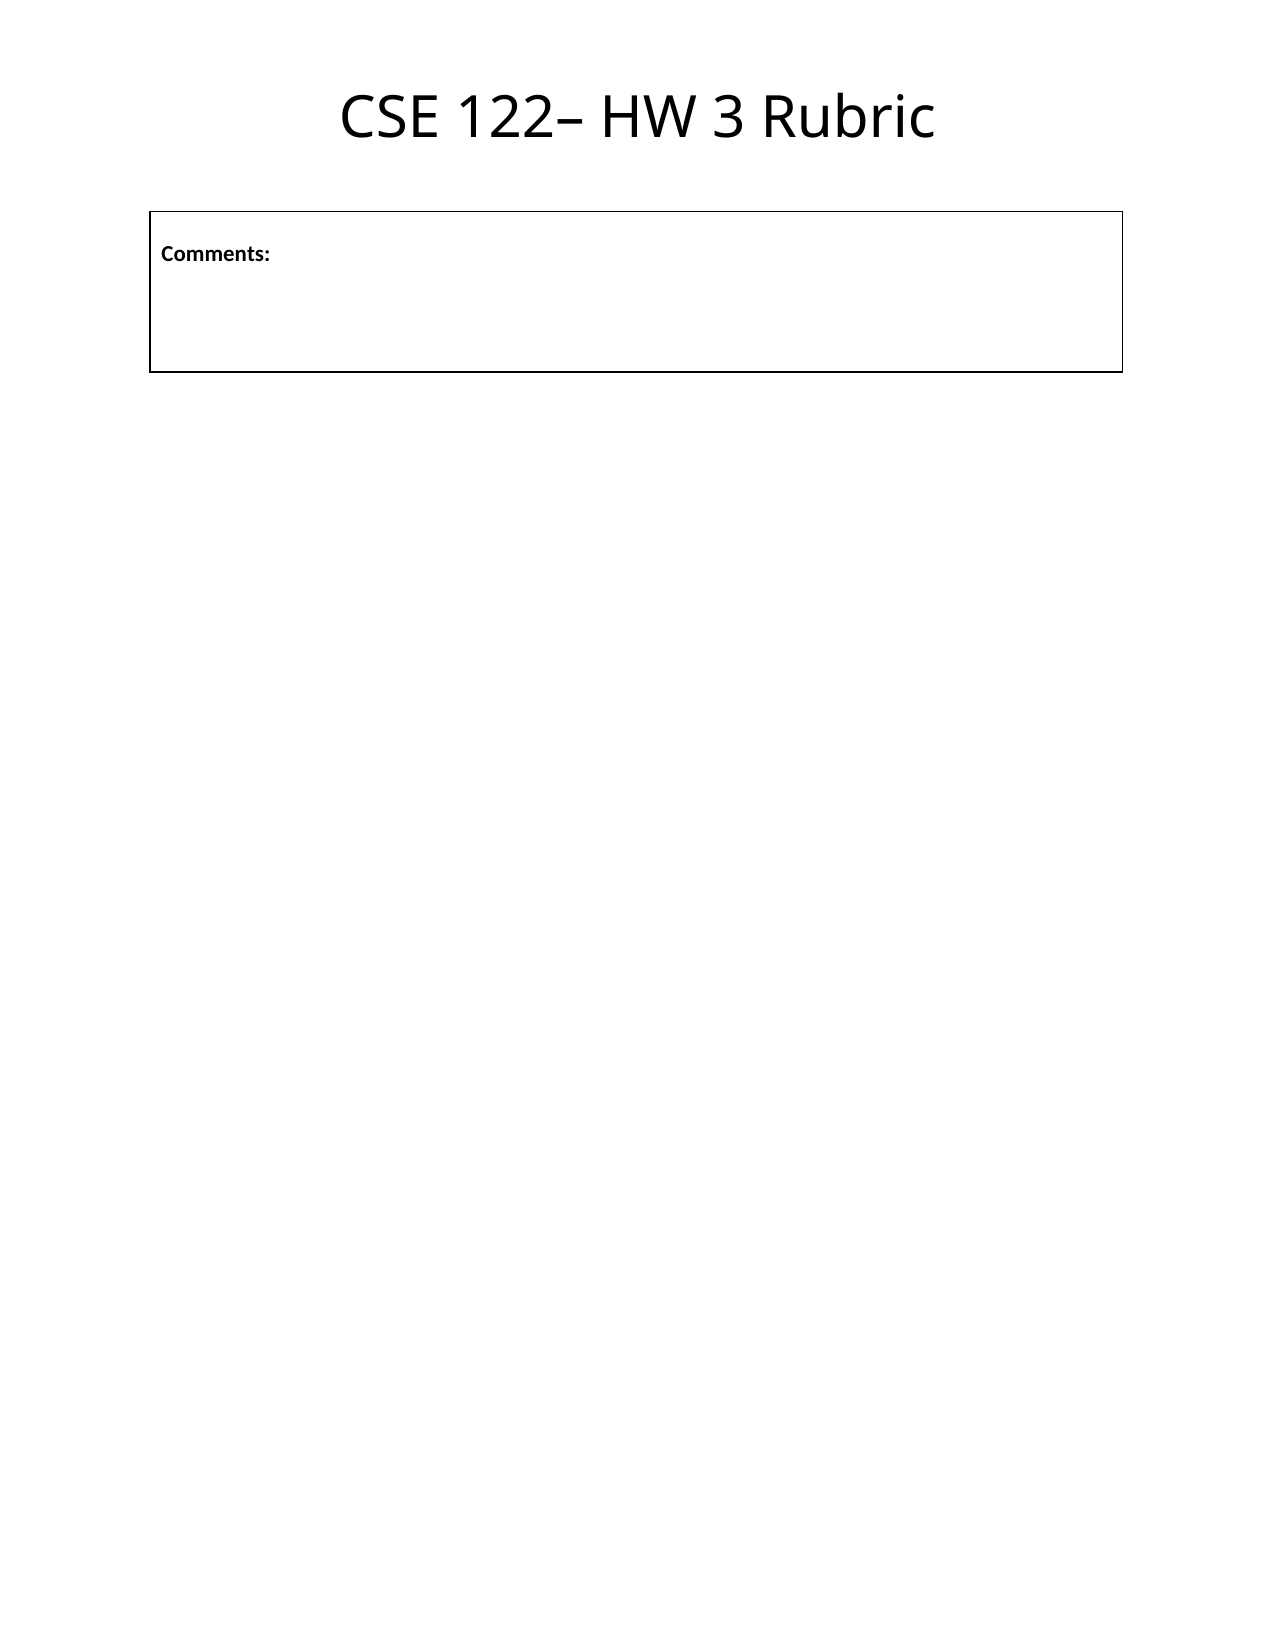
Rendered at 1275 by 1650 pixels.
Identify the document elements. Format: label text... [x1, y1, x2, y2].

table_cell Comments: [151, 212, 1122, 371]
